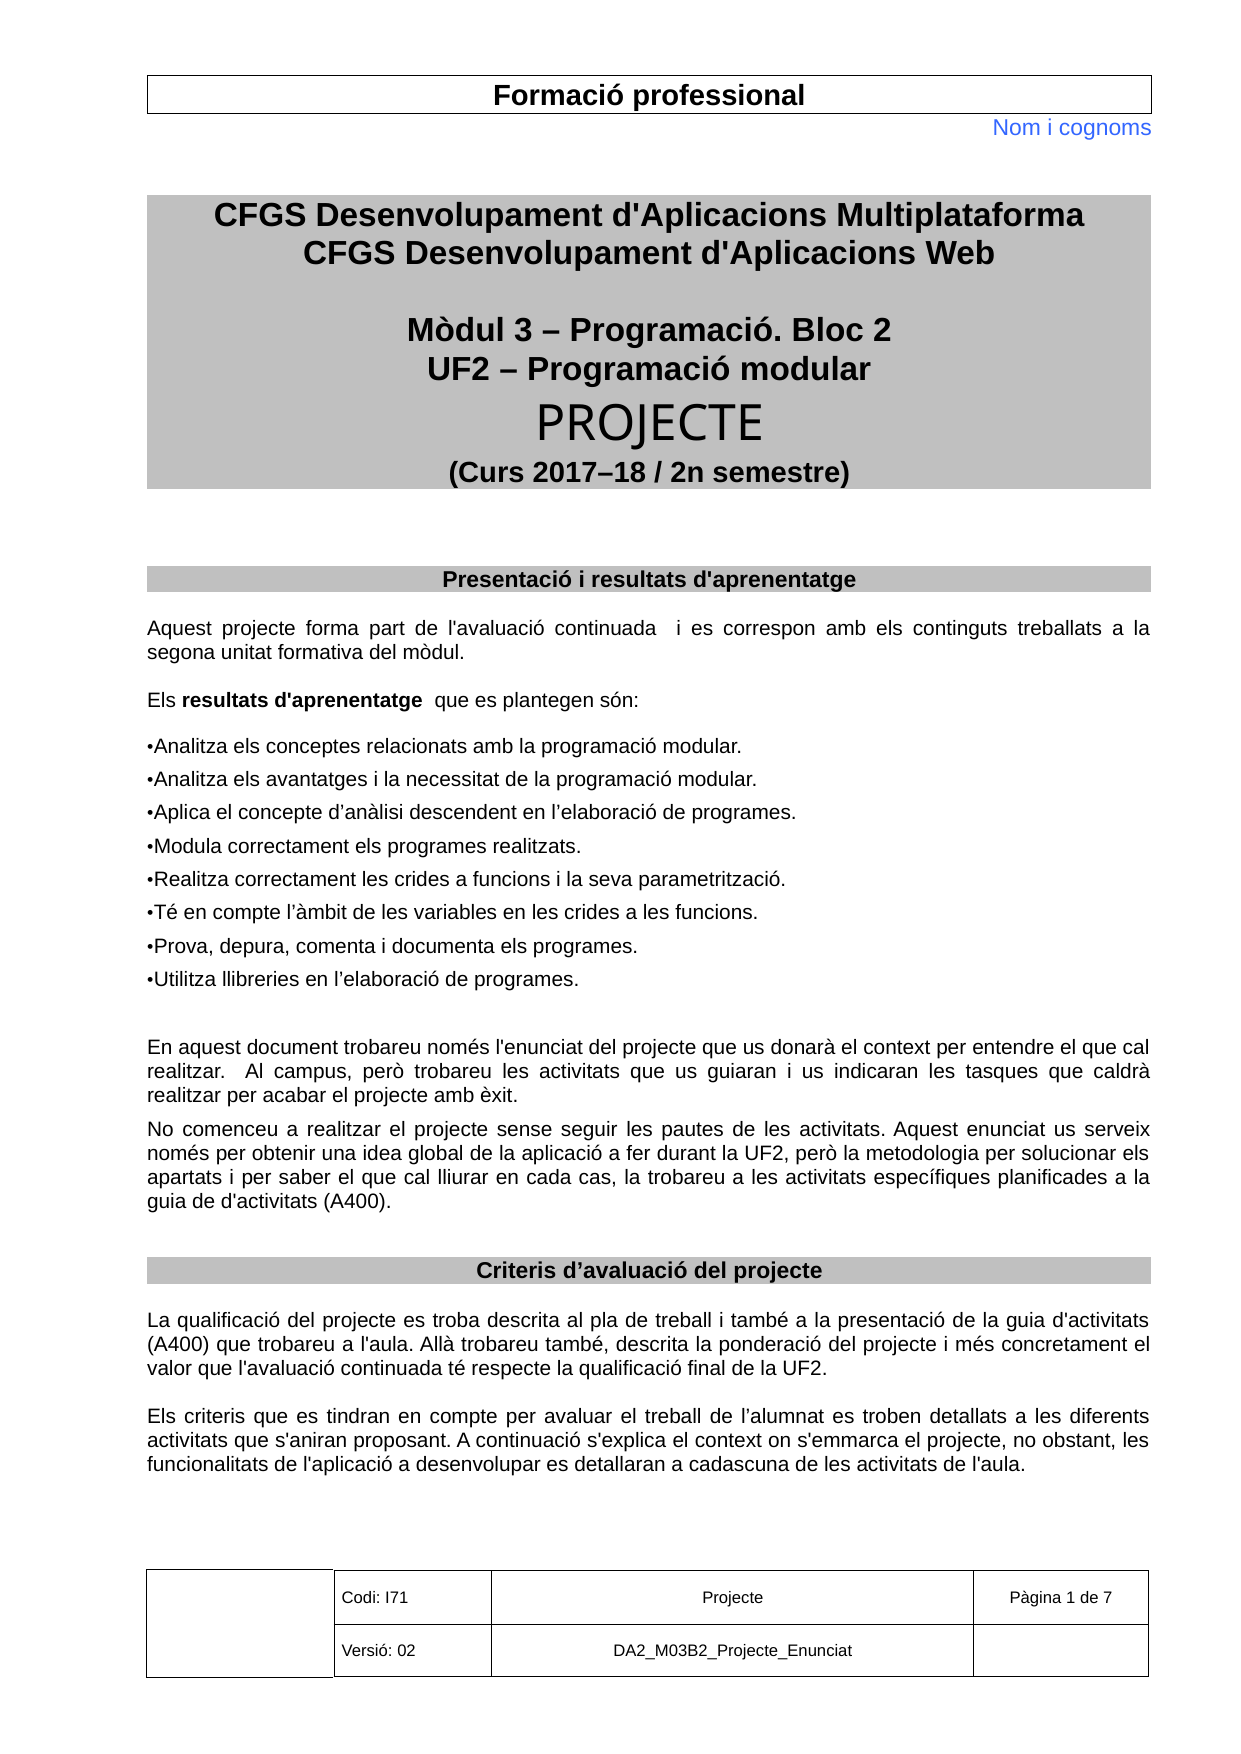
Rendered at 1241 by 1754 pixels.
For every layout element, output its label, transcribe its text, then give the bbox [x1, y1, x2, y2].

list Modula correctament els programes realitzats. [147, 824, 1151, 857]
text En aquest document trobareu només l'enunciat del projecte que us donarà el context per entendre el que cal realitzar. Al campus, però trobareu les activitats que us guiaran i us indicaran les tasques que caldrà realitzar per acabar el projecte amb èxit. [147, 1034, 1151, 1106]
text La qualificació del projecte es troba descrita al pla de treball i també a la presentació de la guia d'activitats (A400) que trobareu a l'aula. Allà trobareu també, descrita la ponderació del projecte i més concretament el valor que l'avaluació continuada té respecte la qualificació final de la UF2. [147, 1308, 1151, 1380]
text Els resultats d'aprenentatge que es plantegen són: [147, 688, 1151, 712]
text CFGS Desenvolupament d'Aplicacions Web [147, 233, 1151, 272]
subtitle Mòdul 3 – Programació. Bloc 2 [147, 310, 1151, 349]
text No comenceu a realitzar el projecte sense seguir les pautes de les activitats. Aquest enunciat us serveix només per obtenir una idea global de la aplicació a fer durant la UF2, però la metodologia per solucionar els apartats i per saber el que cal lliurar en cada cas, la trobareu a les activitats específiques planificades a la guia de d'activitats (A400). [147, 1117, 1151, 1213]
list Realitza correctament les crides a funcions i la seva parametrització. [147, 857, 1151, 891]
list Prova, depura, comenta i documenta els programes. [147, 924, 1151, 957]
text Presentació i resultats d'aprenentatge [147, 566, 1151, 592]
list Analitza els conceptes relacionats amb la programació modular. [147, 724, 1151, 757]
list Té en compte l’àmbit de les variables en les crides a les funcions. [147, 891, 1151, 924]
text Aquest projecte forma part de l'avaluació continuada i es correspon amb els continguts treballats a la segona unitat formativa del mòdul. [147, 616, 1151, 664]
text (Curs 2017–18 / 2n semestre) [147, 455, 1151, 489]
list Utilitza llibreries en l’elaboració de programes. [147, 957, 1151, 991]
list Analitza els avantatges i la necessitat de la programació modular. [147, 757, 1151, 791]
text CFGS Desenvolupament d'Aplicacions Multiplataforma [147, 195, 1151, 233]
text PROJECTE [147, 387, 1151, 455]
subtitle UF2 – Programació modular [147, 349, 1151, 387]
text Criteris d’avaluació del projecte [147, 1257, 1151, 1284]
text Els criteris que es tindran en compte per avaluar el treball de l’alumnat es troben detallats a les diferents activitats que s'aniran proposant. A continuació s'explica el context on s'emmarca el projecte, no obstant, les funcionalitats de l'aplicació a desenvolupar es detallaran a cadascuna de les activitats de l'aula. [147, 1404, 1151, 1476]
list Aplica el concepte d’anàlisi descendent en l’elaboració de programes. [147, 791, 1151, 824]
